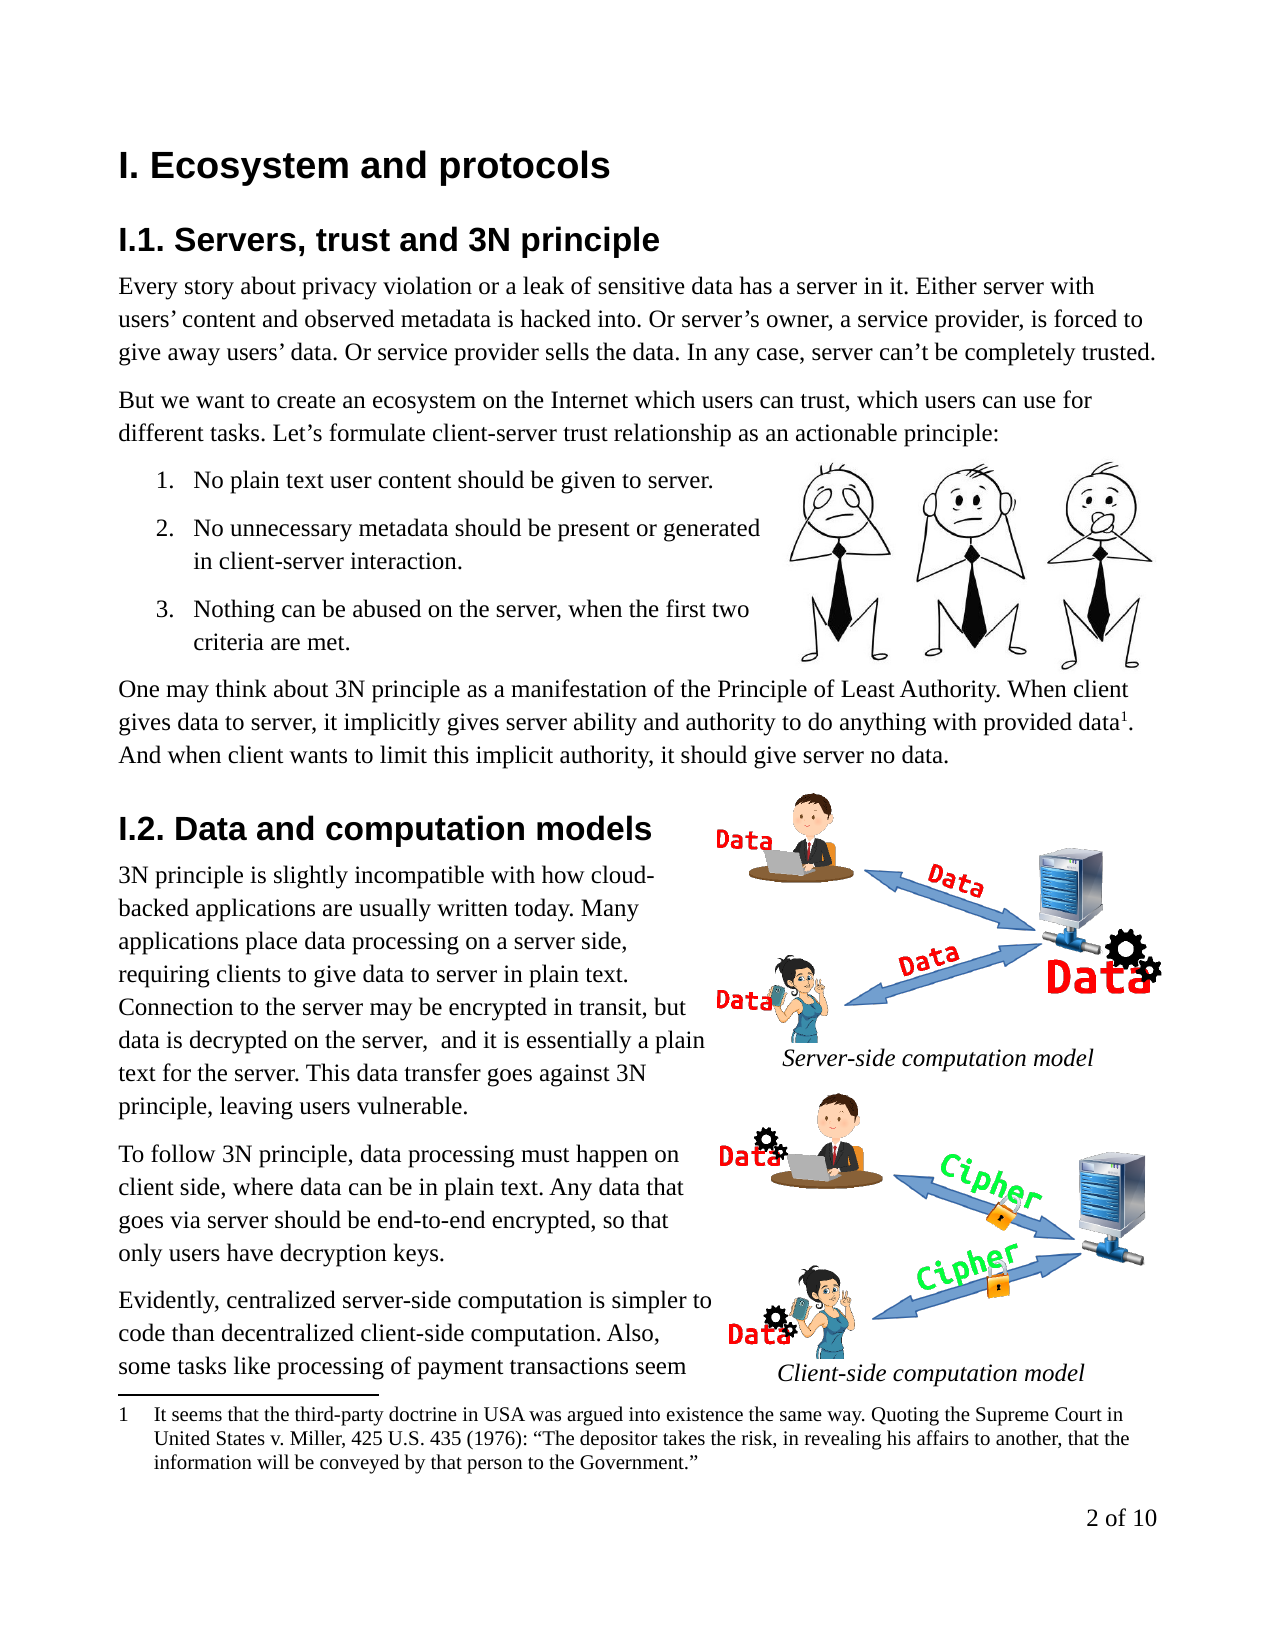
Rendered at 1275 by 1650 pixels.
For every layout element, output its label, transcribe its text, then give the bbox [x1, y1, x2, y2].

subtitle I.1. Servers, trust and 3N principle [118, 220, 1157, 259]
list No plain text user content should be given to server. [156, 466, 776, 494]
text Every story about privacy violation or a leak of sensitive data has a server in it. Either server with users’ content and observed metadata is hacked into. Or server’s owner, a service provider, is forced to give away users’ data. Or service provider sells the data. In any case, server can’t be completely trusted. [118, 271, 1157, 366]
subtitle I. Ecosystem and protocols [118, 143, 1157, 187]
text Client-side computation model [719, 1359, 1145, 1387]
text To follow 3N principle, data processing must happen on client side, where data can be in plain text. Any data that goes via server should be end-to-end encrypted, so that only users have decryption keys. [118, 1139, 719, 1267]
picture [719, 1092, 1146, 1359]
text 3N principle is slightly incompatible with how cloud-backed applications are usually written today. Many applications place data processing on a server side, requiring clients to give data to server in plain text. Connection to the server may be encrypted in transit, but data is decrypted on the server, and it is essentially a plain text for the server. This data transfer goes against 3N principle, leaving users vulnerable. [118, 860, 1157, 1120]
list No unnecessary metadata should be present or generated in client-server interaction. [156, 513, 776, 575]
text Evidently, centralized server-side computation is simpler to code than decentralized client-side computation. Also, some tasks like processing of payment transactions seem [118, 1285, 719, 1380]
subtitle I.2. Data and computation models [118, 809, 717, 847]
text Server-side computation model [717, 1043, 1161, 1071]
text One may think about 3N principle as a manifestation of the Principle of Least Authority. When client gives data to server, it implicitly gives server ability and authority to do anything with provided data. And when client wants to limit this implicit authority, it should give server no data. [118, 674, 1157, 769]
text It seems that the third-party doctrine in USA was argued into existence the same way. Quoting the Supreme Court in United States v. Miller, 425 U.S. 435 (1976): “The depositor takes the risk, in revealing his affairs to another, that the information will be conveyed by that person to the Government.” [118, 1401, 1157, 1474]
picture [717, 792, 1162, 1043]
picture [776, 456, 1157, 674]
list Nothing can be abused on the server, when the first two criteria are met. [156, 594, 776, 656]
subtitle [717, 1071, 1161, 1076]
text But we want to create an ecosystem on the Internet which users can trust, which users can use for different tasks. Let’s formulate client-server trust relationship as an actionable principle: [118, 385, 1157, 447]
